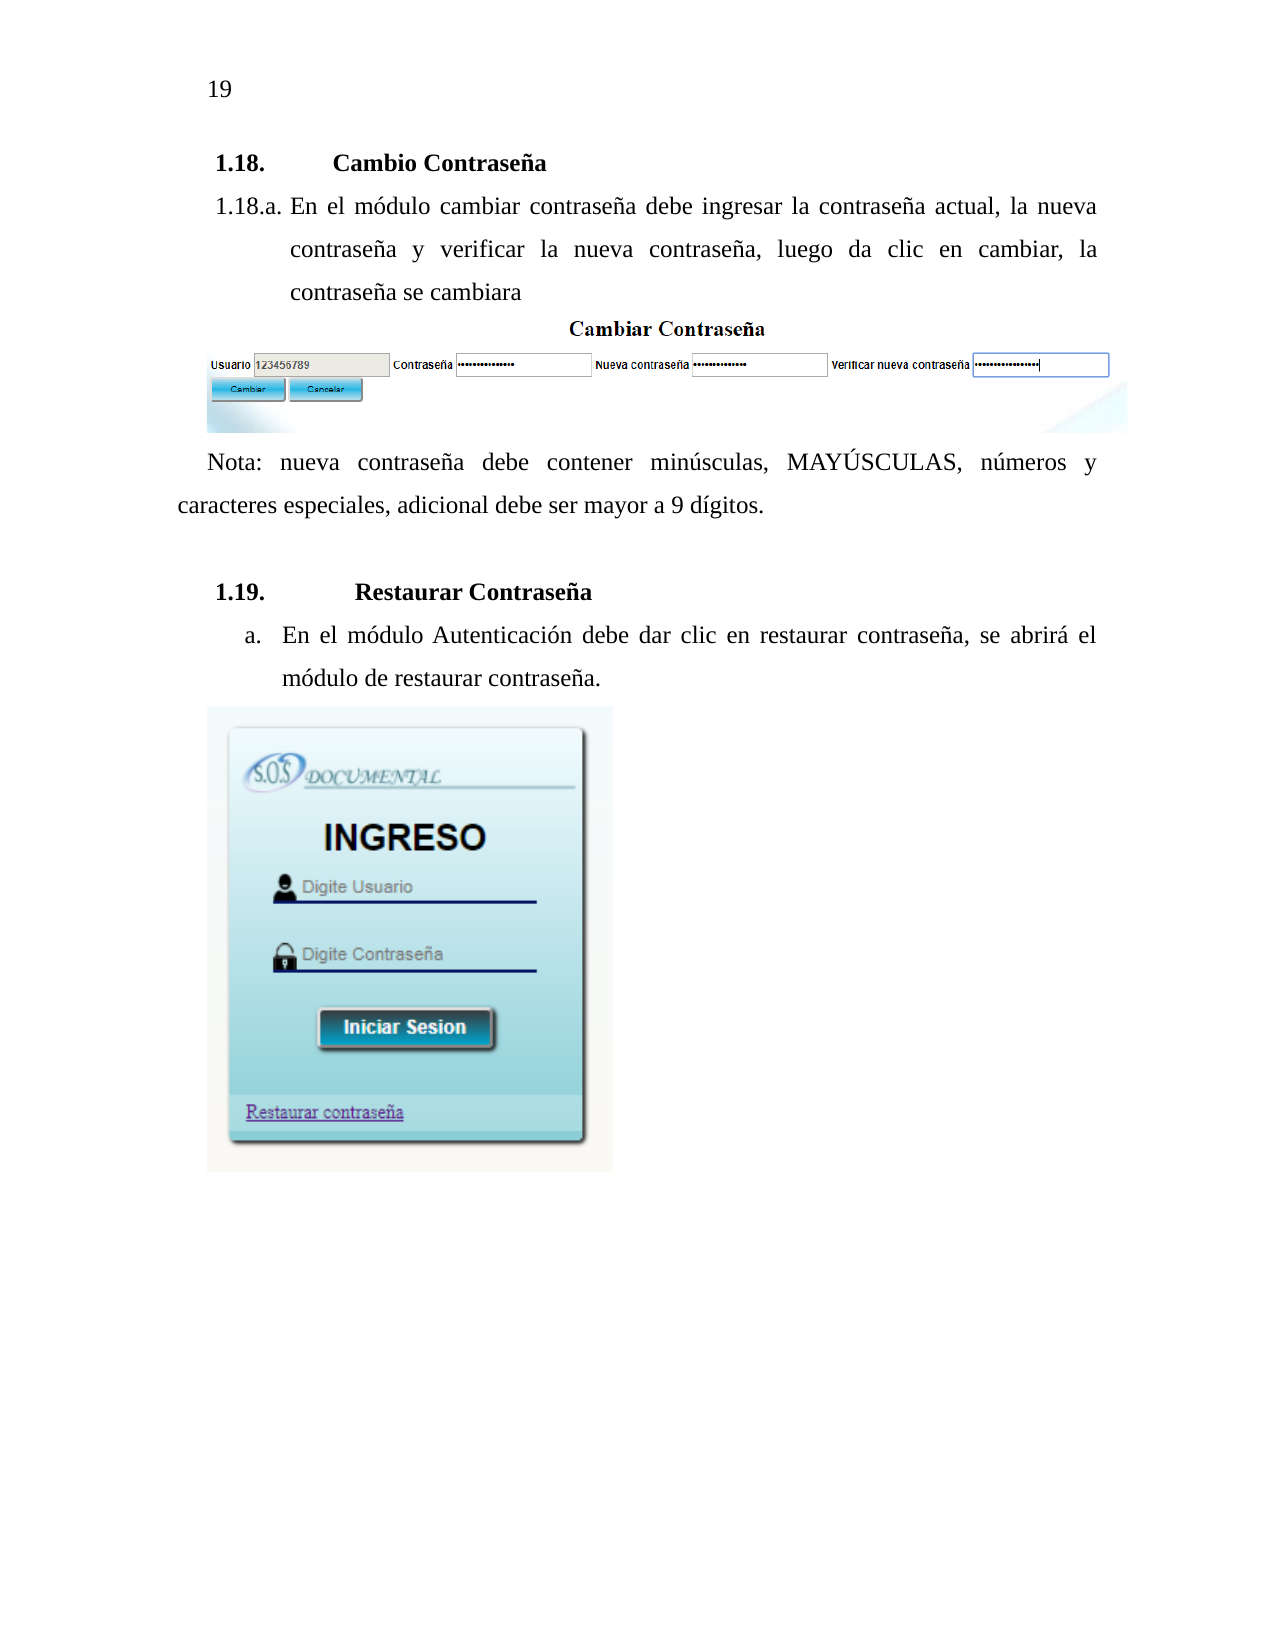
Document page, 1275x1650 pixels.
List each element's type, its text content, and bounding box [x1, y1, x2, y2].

list Cambio Contraseña [215, 148, 1098, 176]
list En el módulo cambiar contraseña debe ingresar la contraseña actual, la nueva contraseña y verificar la nueva contraseña, luego da clic en cambiar, la contraseña se cambiara [215, 191, 1098, 306]
list Restaurar Contraseña [215, 577, 1098, 605]
list En el módulo Autenticación debe dar clic en restaurar contraseña, se abrirá el módulo de restaurar contraseña. [244, 620, 1098, 692]
text Nota: nueva contraseña debe contener minúsculas, MAYÚSCULAS, números y caracteres especiales, adicional debe ser mayor a 9 dígitos. [177, 447, 1098, 519]
